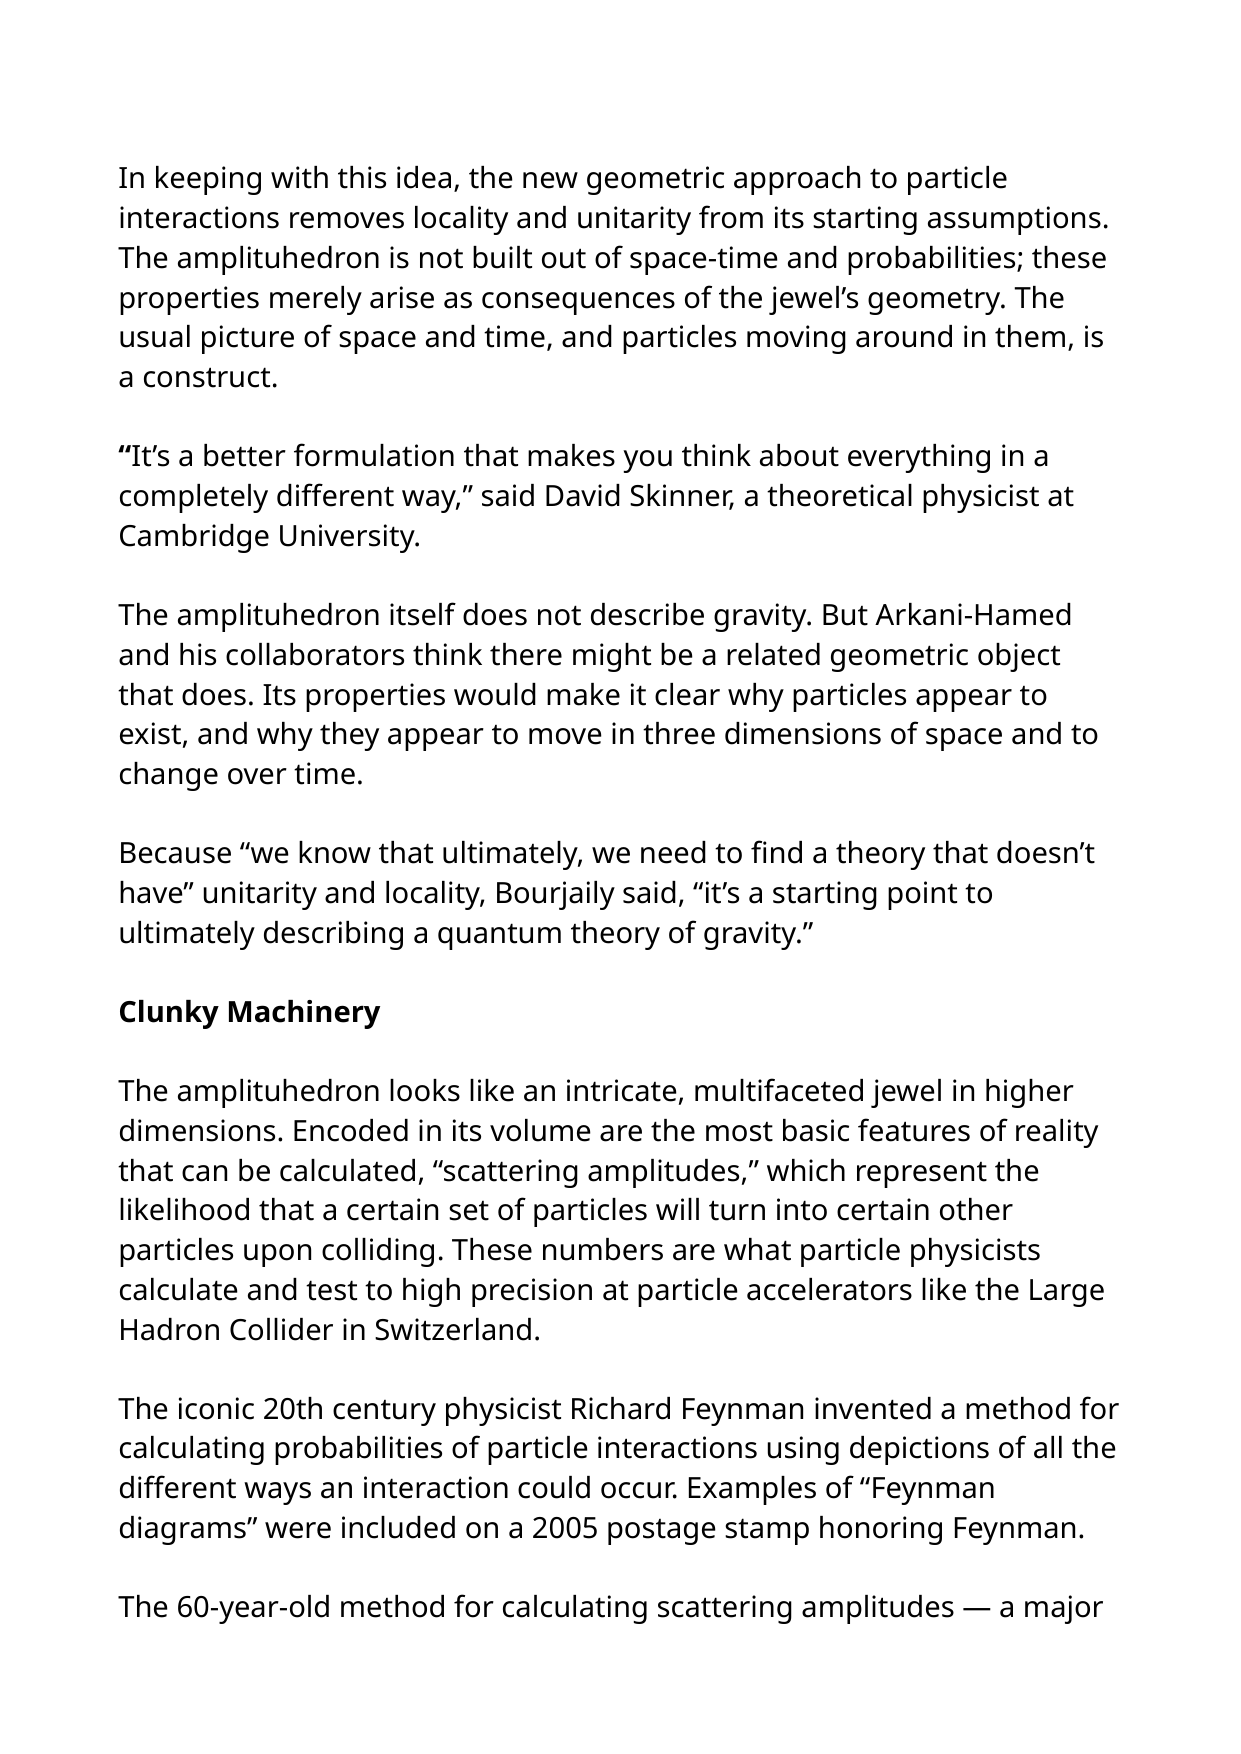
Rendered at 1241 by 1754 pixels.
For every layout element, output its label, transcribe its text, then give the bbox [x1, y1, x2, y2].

text In keeping with this idea, the new geometric approach to particle interactions removes locality and unitarity from its starting assumptions. The amplituhedron is not built out of space-time and probabilities; these properties merely arise as consequences of the jewel’s geometry. The usual picture of space and time, and particles moving around in them, is a construct. “It’s a better formulation that makes you think about everything in a completely different way,” said David Skinner, a theoretical physicist at Cambridge University. The amplituhedron itself does not describe gravity. But Arkani-Hamed and his collaborators think there might be a related geometric object that does. Its properties would make it clear why particles appear to exist, and why they appear to move in three dimensions of space and to change over time. Because “we know that ultimately, we need to find a theory that doesn’t have” unitarity and locality, Bourjaily said, “it’s a starting point to ultimately describing a quantum theory of gravity.” Clunky Machinery The amplituhedron looks like an intricate, multifaceted jewel in higher dimensions. Encoded in its volume are the most basic features of reality that can be calculated, “scattering amplitudes,” which represent the likelihood that a certain set of particles will turn into certain other particles upon colliding. These numbers are what particle physicists calculate and test to high precision at particle accelerators like the Large Hadron Collider in Switzerland. The iconic 20th century physicist Richard Feynman invented a method for calculating probabilities of particle interactions using depictions of all the different ways an interaction could occur. Examples of “Feynman diagrams” were included on a 2005 postage stamp honoring Feynman. The 60-year-old method for calculating scattering amplitudes — a major [118, 118, 1122, 1626]
